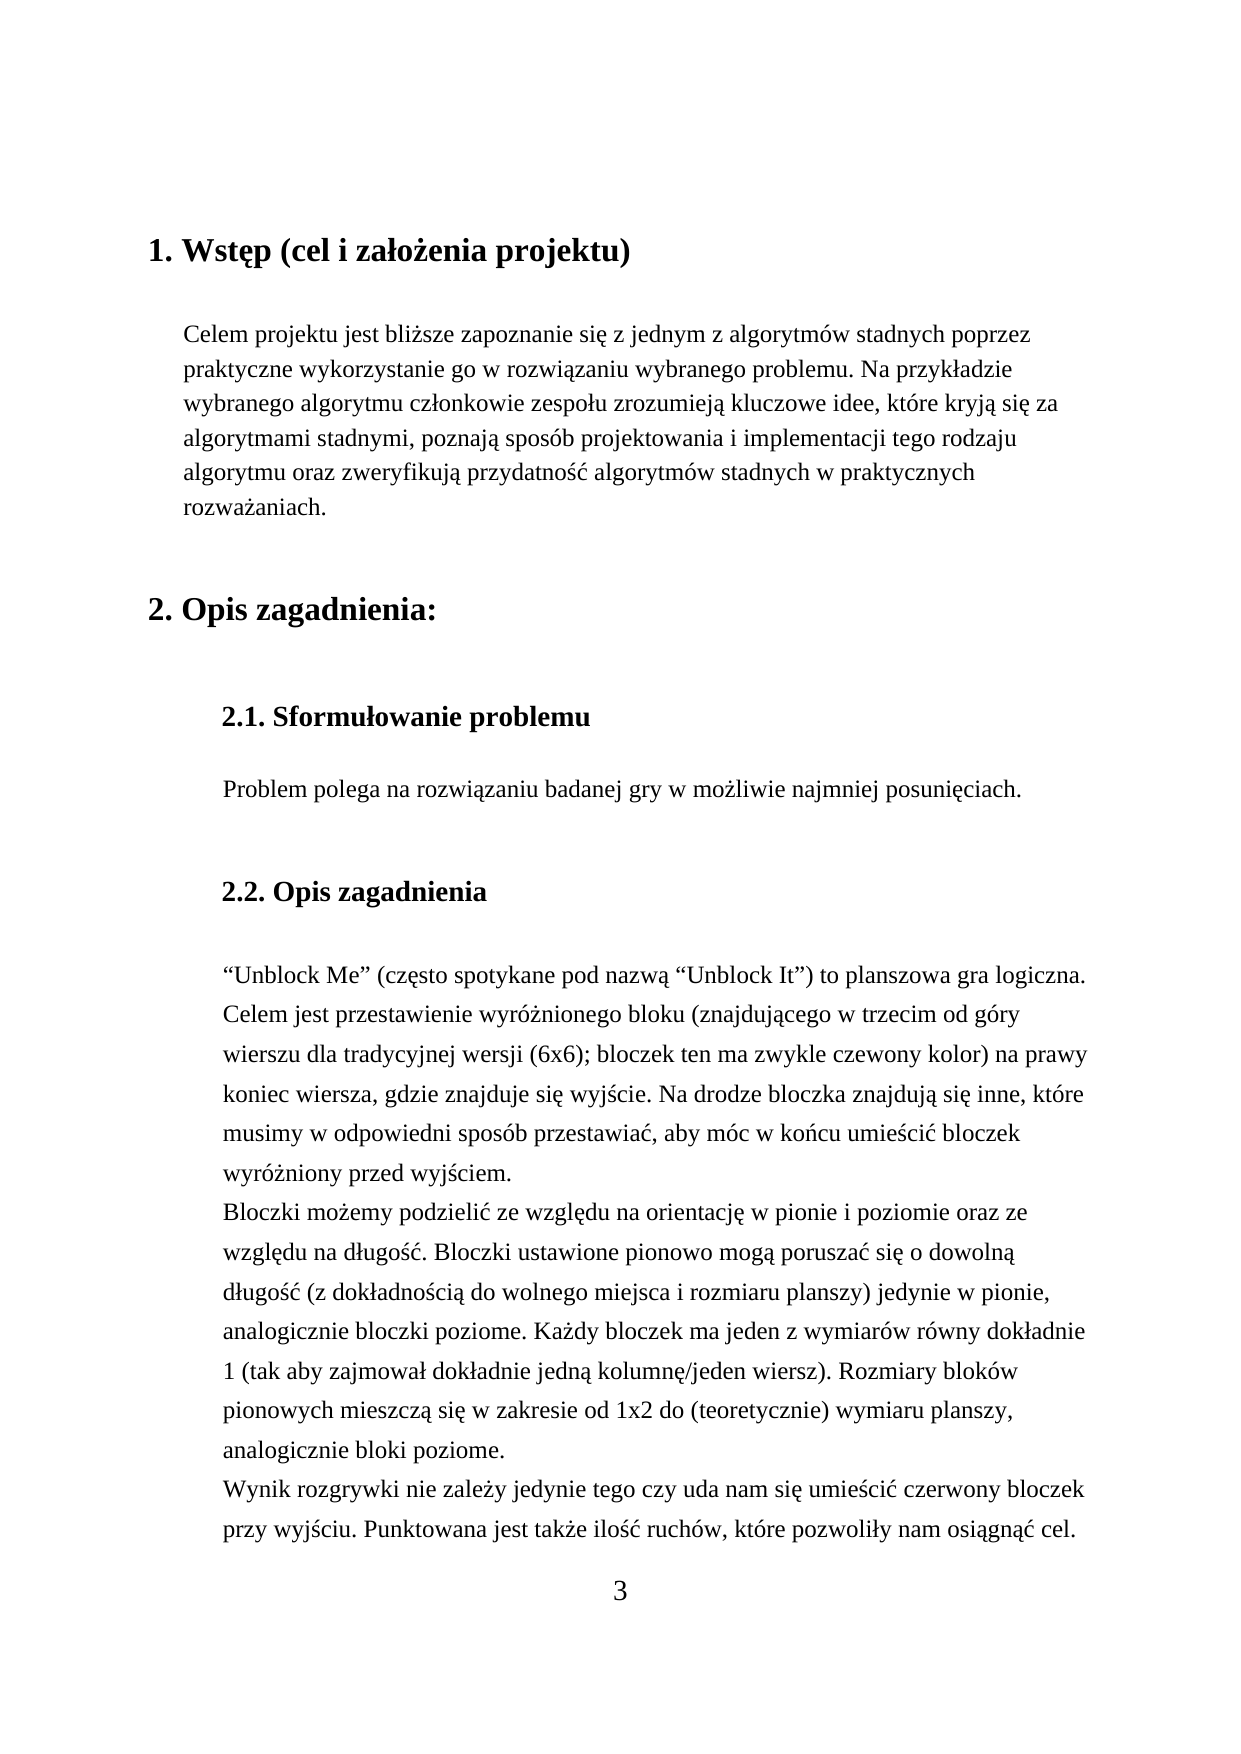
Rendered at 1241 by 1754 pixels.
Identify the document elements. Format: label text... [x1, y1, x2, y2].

text Problem polega na rozwiązaniu badanej gry w możliwie najmniej posunięciach. [223, 774, 1093, 803]
text Bloczki możemy podzielić ze względu na orientację w pionie i poziomie oraz ze względu na długość. Bloczki ustawione pionowo mogą poruszać się o dowolną długość (z dokładnością do wolnego miejsca i rozmiaru planszy) jedynie w pionie, analogicznie bloczki poziome. Każdy bloczek ma jeden z wymiarów równy dokładnie 1 (tak aby zajmował dokładnie jedną kolumnę/jeden wiersz). Rozmiary bloków pionowych mieszczą się w zakresie od 1x2 do (teoretycznie) wymiaru planszy, analogicznie bloki poziome. Wynik rozgrywki nie zależy jedynie tego czy uda nam się umieścić czerwony bloczek przy wyjściu. Punktowana jest także ilość ruchów, które pozwoliły nam osiągnąć cel. [223, 1197, 1093, 1543]
subtitle 2.1. Sformułowanie problemu [148, 699, 1093, 733]
subtitle 2.2. Opis zagadnienia [148, 874, 1093, 908]
subtitle 2. Opis zagadnienia: [148, 589, 1093, 628]
subtitle 1. Wstęp (cel i założenia projektu) [148, 230, 1093, 268]
text Celem projektu jest bliższe zapoznanie się z jednym z algorytmów stadnych poprzez praktyczne wykorzystanie go w rozwiązaniu wybranego problemu. Na przykładzie wybranego algorytmu członkowie zespołu zrozumieją kluczowe idee, które kryją się za algorytmami stadnymi, poznają sposób projektowania i implementacji tego rodzaju algorytmu oraz zweryfikują przydatność algorytmów stadnych w praktycznych rozważaniach. [183, 319, 1093, 520]
text “Unblock Me” (często spotykane pod nazwą “Unblock It”) to planszowa gra logiczna. Celem jest przestawienie wyróżnionego bloku (znajdującego w trzecim od góry wierszu dla tradycyjnej wersji (6x6); bloczek ten ma zwykle czewony kolor) na prawy koniec wiersza, gdzie znajduje się wyjście. Na drodze bloczka znajdują się inne, które musimy w odpowiedni sposób przestawiać, aby móc w końcu umieścić bloczek wyróżniony przed wyjściem. [223, 960, 1093, 1187]
